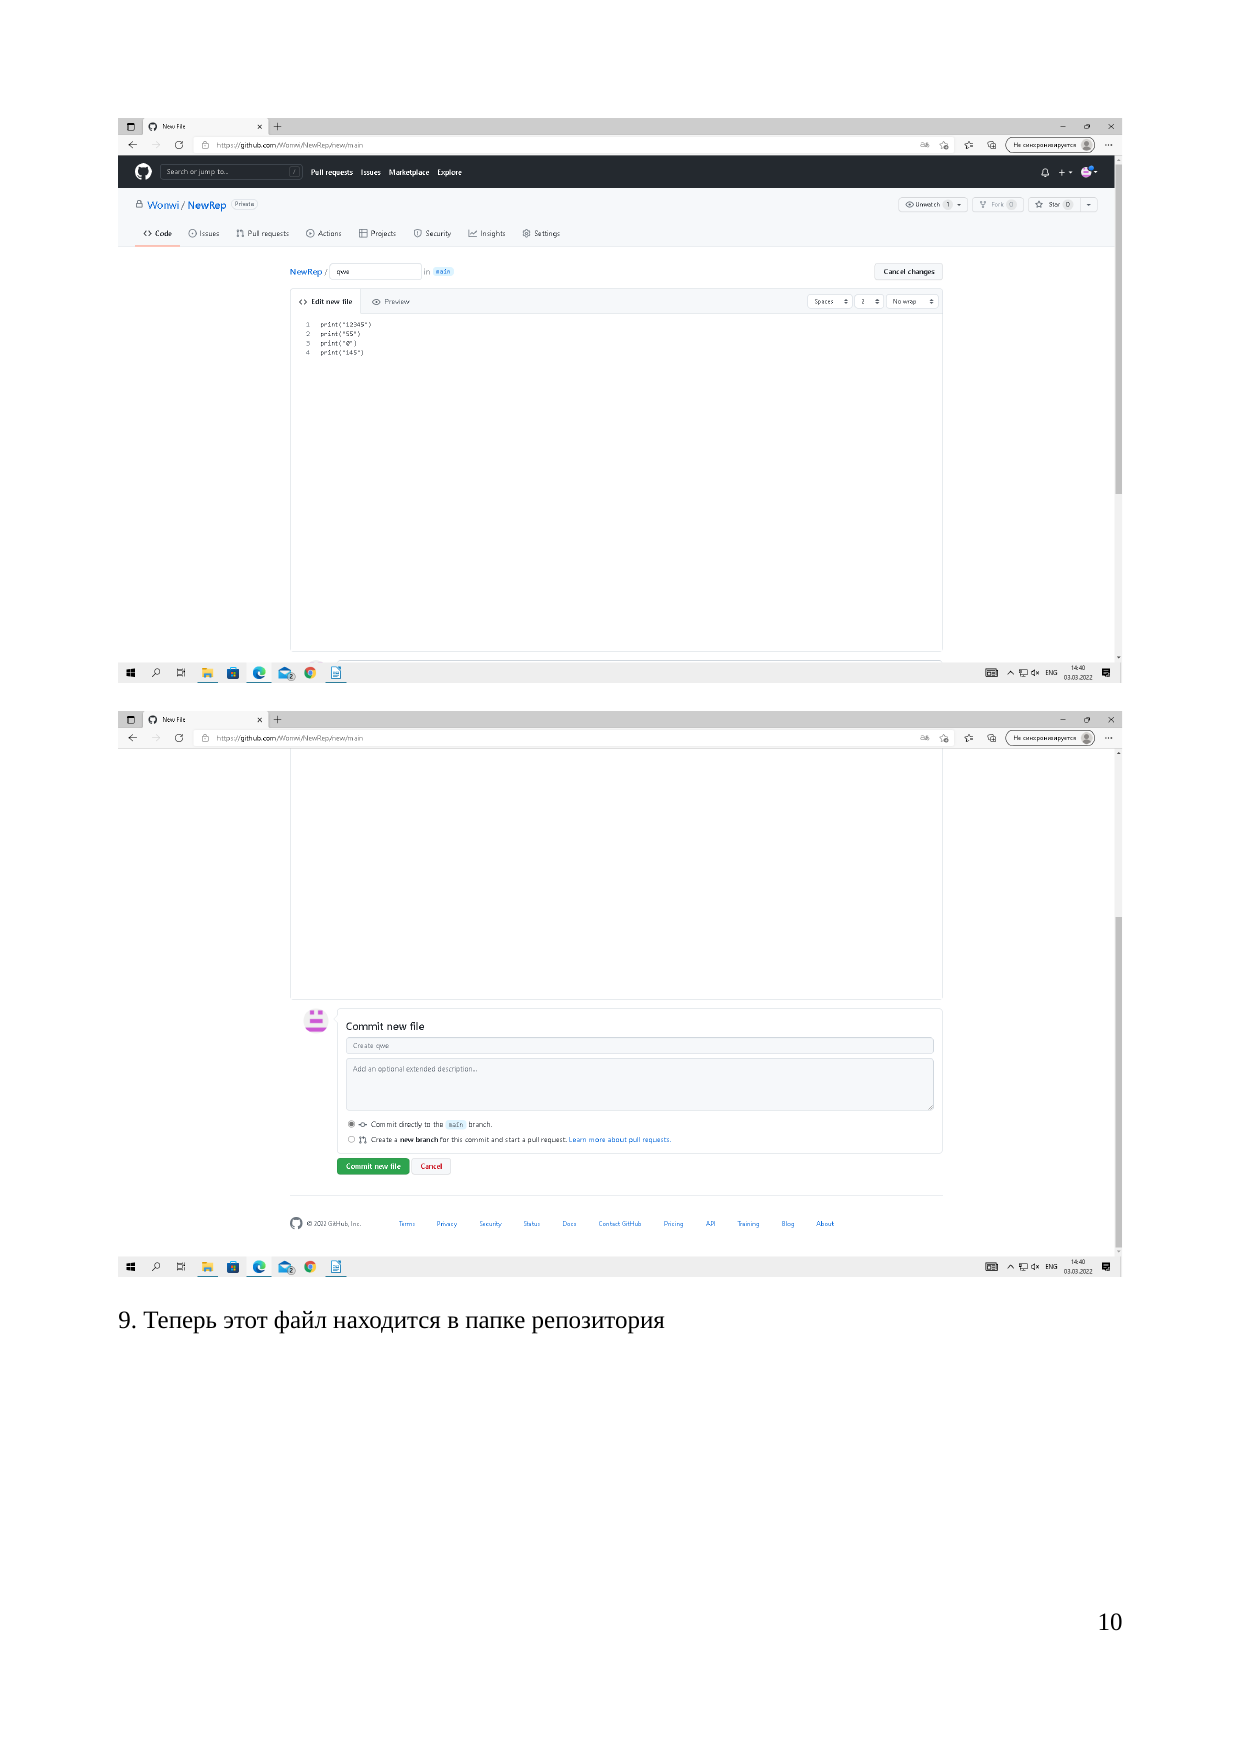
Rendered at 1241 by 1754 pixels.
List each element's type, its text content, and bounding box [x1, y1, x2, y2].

picture [118, 711, 1123, 1277]
text 9. Теперь этот файл находится в папке репозитория [118, 1305, 1122, 1334]
picture [118, 118, 1123, 683]
